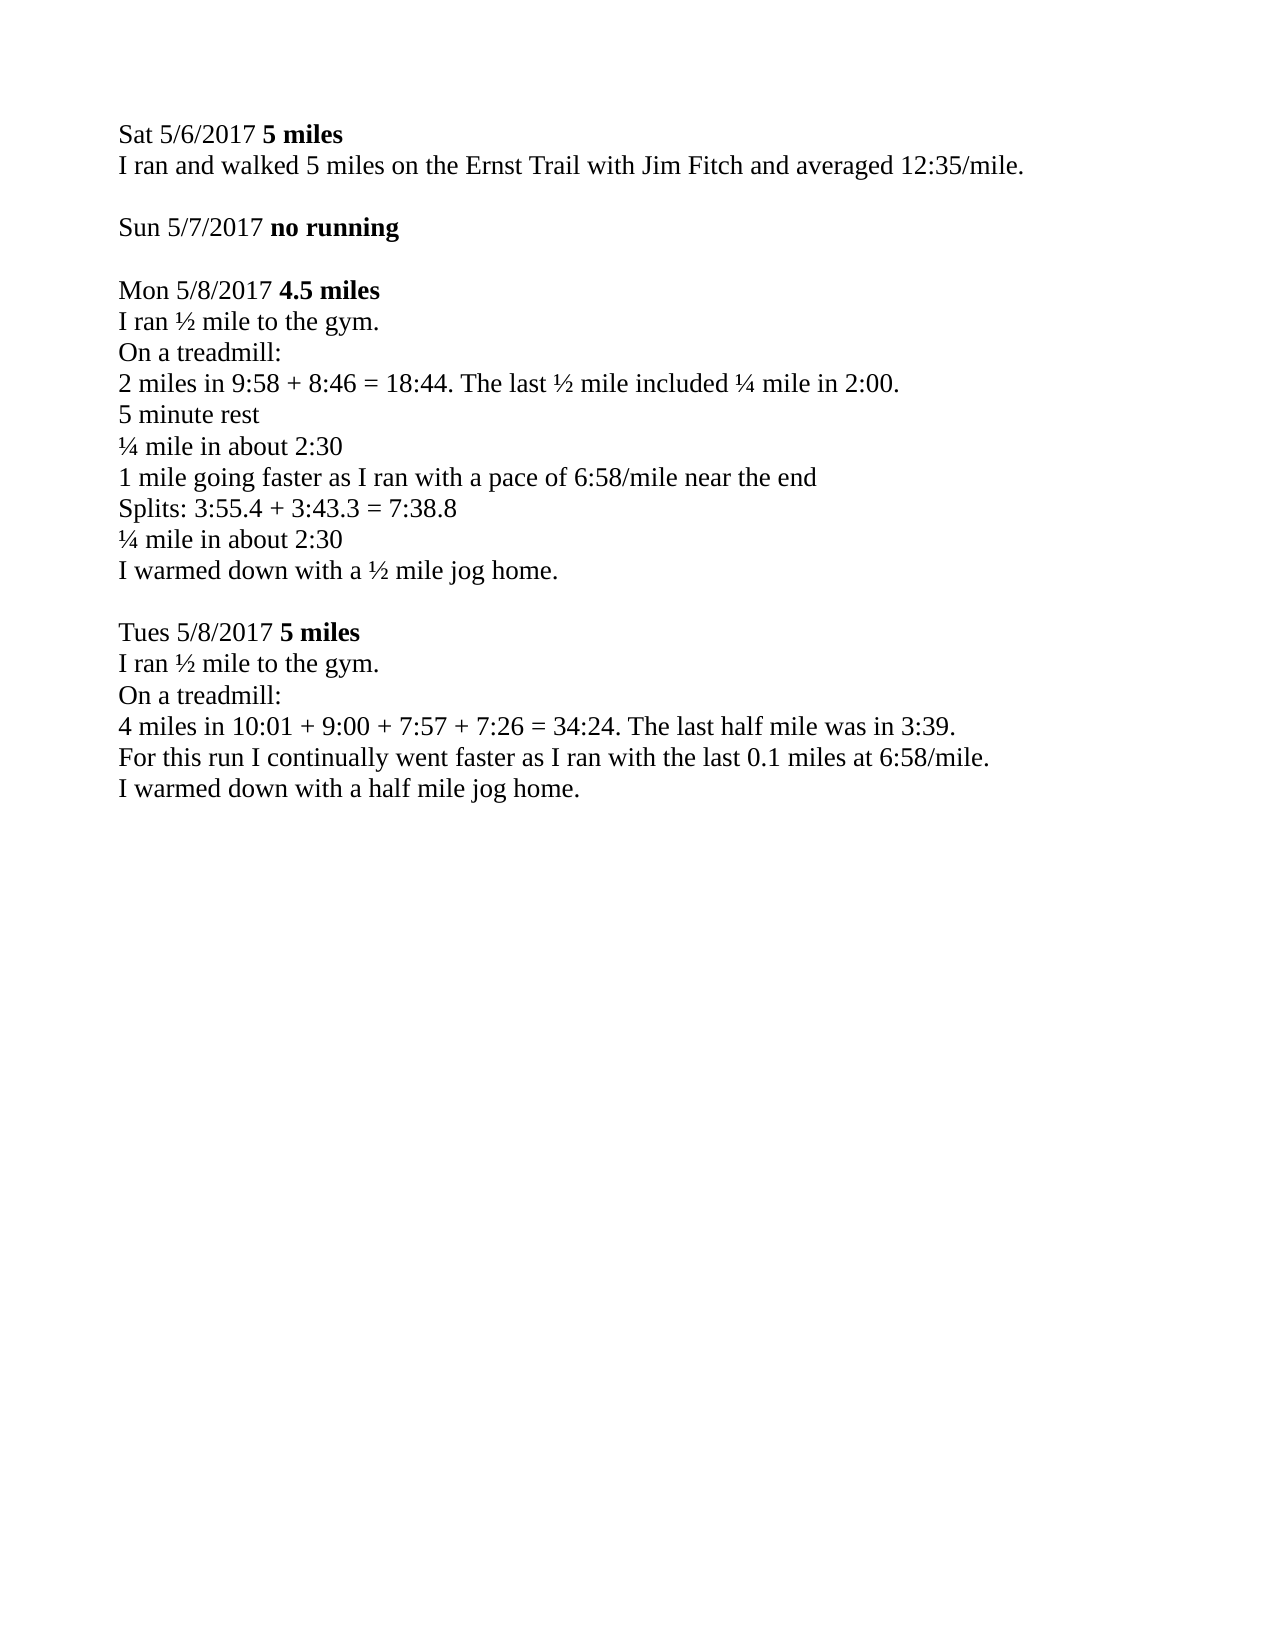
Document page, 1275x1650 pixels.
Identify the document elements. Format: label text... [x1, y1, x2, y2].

text 5 minute rest [118, 398, 1157, 429]
text Mon 5/8/2017 4.5 miles [118, 274, 1157, 305]
text Sun 5/7/2017 no running [118, 212, 1157, 243]
text I ran ½ mile to the gym. [118, 648, 1157, 679]
text Sat 5/6/2017 5 miles [118, 118, 1157, 149]
text 2 miles in 9:58 + 8:46 = 18:44. The last ½ mile included ¼ mile in 2:00. [118, 367, 1157, 398]
text ¼ mile in about 2:30 [118, 523, 1157, 554]
text ¼ mile in about 2:30 [118, 429, 1157, 461]
text For this run I continually went faster as I ran with the last 0.1 miles at 6:58/mile. [118, 741, 1157, 772]
text Tues 5/8/2017 5 miles [118, 616, 1157, 648]
text 4 miles in 10:01 + 9:00 + 7:57 + 7:26 = 34:24. The last half mile was in 3:39. [118, 710, 1157, 741]
text I ran and walked 5 miles on the Ernst Trail with Jim Fitch and averaged 12:35/mile. [118, 149, 1157, 180]
text On a treadmill: [118, 679, 1157, 710]
text I ran ½ mile to the gym. [118, 305, 1157, 336]
text I warmed down with a ½ mile jog home. [118, 554, 1157, 585]
text Splits: 3:55.4 + 3:43.3 = 7:38.8 [118, 492, 1157, 523]
text I warmed down with a half mile jog home. [118, 772, 1157, 803]
text On a treadmill: [118, 336, 1157, 367]
text 1 mile going faster as I ran with a pace of 6:58/mile near the end [118, 461, 1157, 492]
